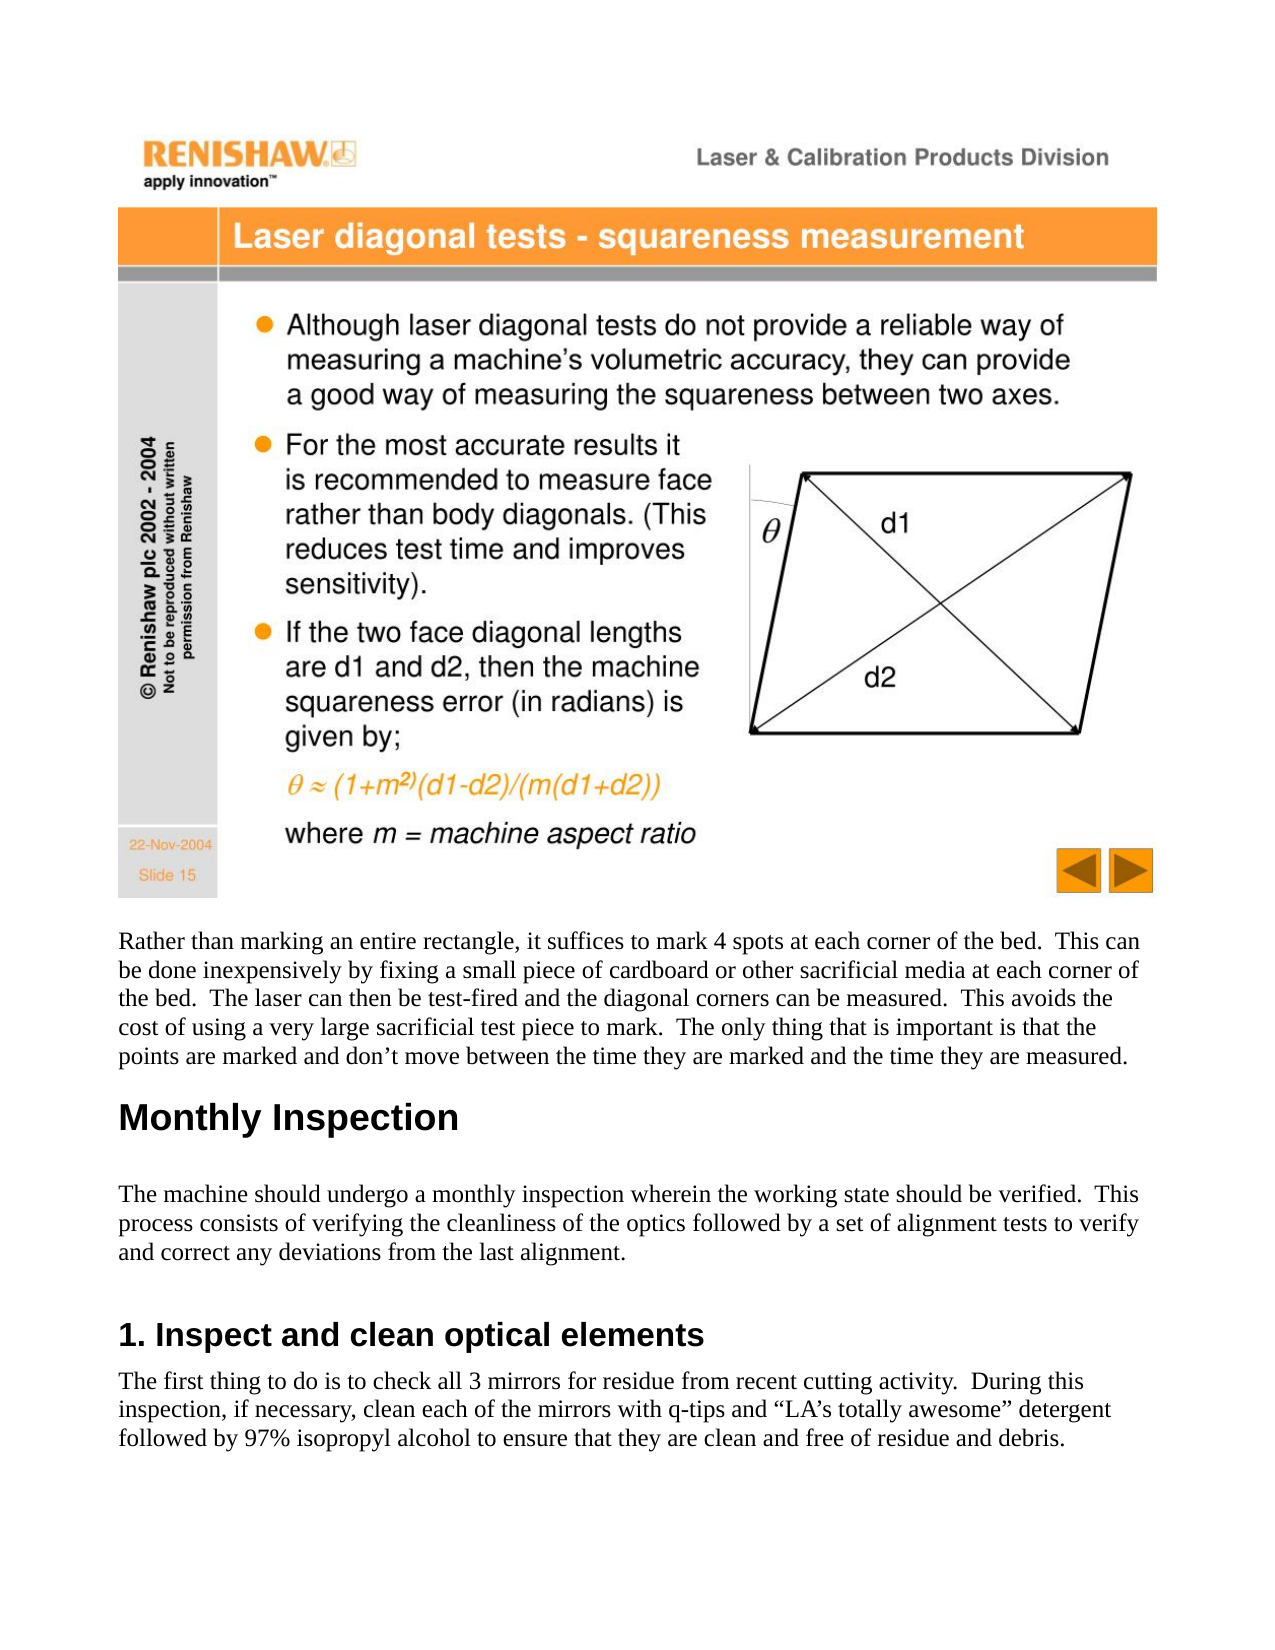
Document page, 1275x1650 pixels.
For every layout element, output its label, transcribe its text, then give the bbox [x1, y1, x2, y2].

picture [118, 118, 1157, 898]
text The first thing to do is to check all 3 mirrors for residue from recent cutting activity. During this inspection, if necessary, clean each of the mirrors with q-tips and “LA’s totally awesome” detergent followed by 97% isopropyl alcohol to ensure that they are clean and free of residue and debris. [118, 1366, 1157, 1452]
text The machine should undergo a monthly inspection wherein the working state should be verified. This process consists of verifying the cleanliness of the optics followed by a set of alignment tests to verify and correct any deviations from the last alignment. [118, 1179, 1157, 1265]
subtitle Monthly Inspection [118, 1095, 1157, 1138]
subtitle 1. Inspect and clean optical elements [118, 1315, 1157, 1353]
text Rather than marking an entire rectangle, it suffices to mark 4 spots at each corner of the bed. This can be done inexpensively by fixing a small piece of cardboard or other sacrificial media at each corner of the bed. The laser can then be test-fired and the diagonal corners can be measured. This avoids the cost of using a very large sacrificial test piece to mark. The only thing that is important is that the points are marked and don’t move between the time they are marked and the time they are measured. [118, 926, 1157, 1070]
